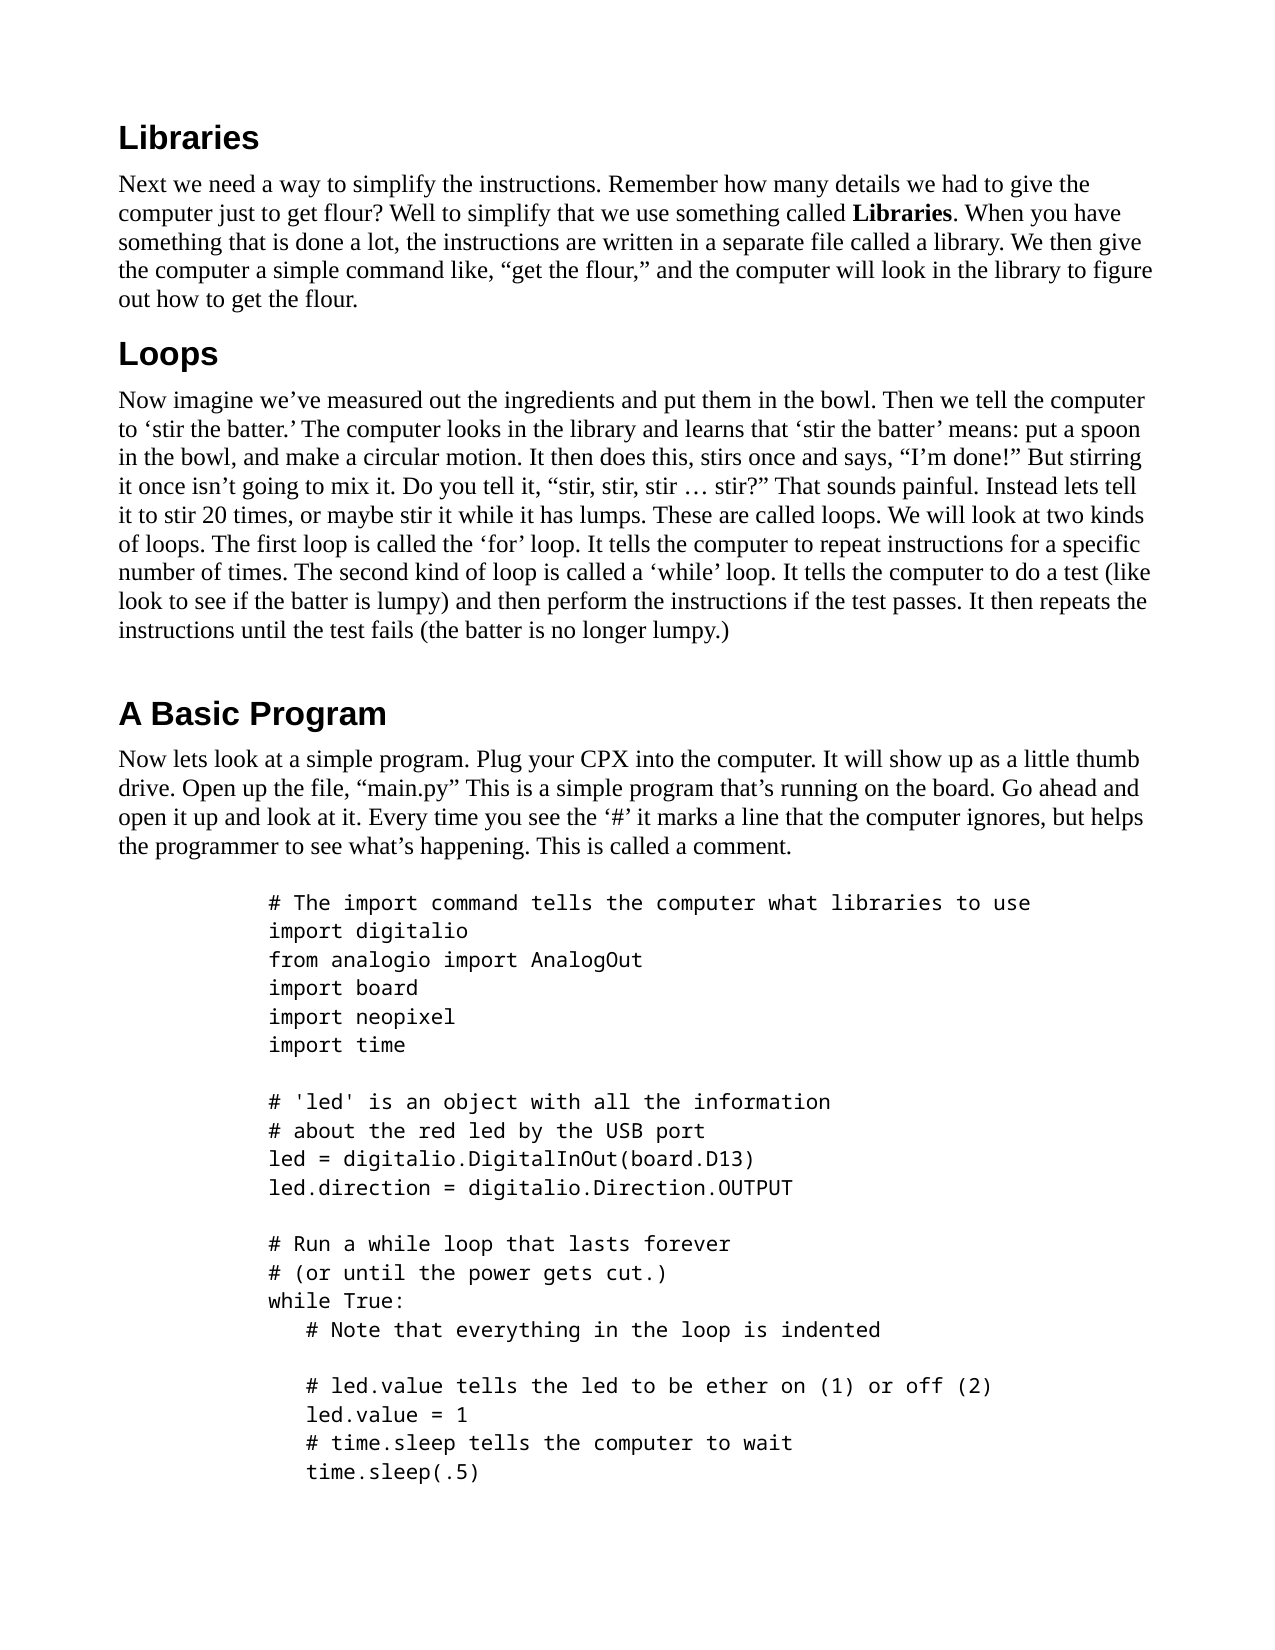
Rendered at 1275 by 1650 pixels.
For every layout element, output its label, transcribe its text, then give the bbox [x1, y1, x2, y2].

text import neopixel [268, 1002, 1157, 1030]
text # led.value tells the led to be ether on (1) or off (2) [268, 1372, 1157, 1400]
text while True: [268, 1286, 1157, 1315]
subtitle Loops [118, 334, 1157, 372]
text led.value = 1 [268, 1400, 1157, 1428]
text # Note that everything in the loop is indented [268, 1315, 1157, 1343]
text from analogio import AnalogOut [268, 945, 1157, 973]
text import digitalio [268, 917, 1157, 945]
text # Run a while loop that lasts forever [268, 1229, 1157, 1258]
text # time.sleep tells the computer to wait [268, 1428, 1157, 1457]
text Now lets look at a simple program. Plug your CPX into the computer. It will show up as a little thumb drive. Open up the file, “main.py” This is a simple program that’s running on the board. Go ahead and open it up and look at it. Every time you see the ‘#’ it marks a line that the computer ignores, but helps the programmer to see what’s happening. This is called a comment. [118, 744, 1157, 859]
text Next we need a way to simplify the instructions. Remember how many details we had to give the computer just to get flour? Well to simplify that we use something called Libraries. When you have something that is done a lot, the instructions are written in a separate file called a library. We then give the computer a simple command like, “get the flour,” and the computer will look in the library to figure out how to get the flour. [118, 169, 1157, 313]
text # about the red led by the USB port [268, 1116, 1157, 1144]
text import board [268, 973, 1157, 1002]
subtitle Libraries [118, 118, 1157, 157]
text Now imagine we’ve measured out the ingredients and put them in the bowl. Then we tell the computer to ‘stir the batter.’ The computer looks in the library and learns that ‘stir the batter’ means: put a spoon in the bowl, and make a circular motion. It then does this, stirs once and says, “I’m done!” But stirring it once isn’t going to mix it. Do you tell it, “stir, stir, stir … stir?” That sounds painful. Instead lets tell it to stir 20 times, or maybe stir it while it has lumps. These are called loops. We will look at two kinds of loops. The first loop is called the ‘for’ loop. It tells the computer to repeat instructions for a specific number of times. The second kind of loop is called a ‘while’ loop. It tells the computer to do a test (like look to see if the batter is lumpy) and then perform the instructions if the test passes. It then repeats the instructions until the test fails (the batter is no longer lumpy.) [118, 385, 1157, 644]
subtitle A Basic Program [118, 693, 1157, 732]
text led = digitalio.DigitalInOut(board.D13) [268, 1144, 1157, 1173]
text time.sleep(.5) [268, 1457, 1157, 1485]
text # (or until the power gets cut.) [268, 1258, 1157, 1286]
text led.direction = digitalio.Direction.OUTPUT [268, 1173, 1157, 1201]
text # 'led' is an object with all the information [268, 1087, 1157, 1116]
text # The import command tells the computer what libraries to use [268, 888, 1157, 917]
text import time [268, 1030, 1157, 1059]
